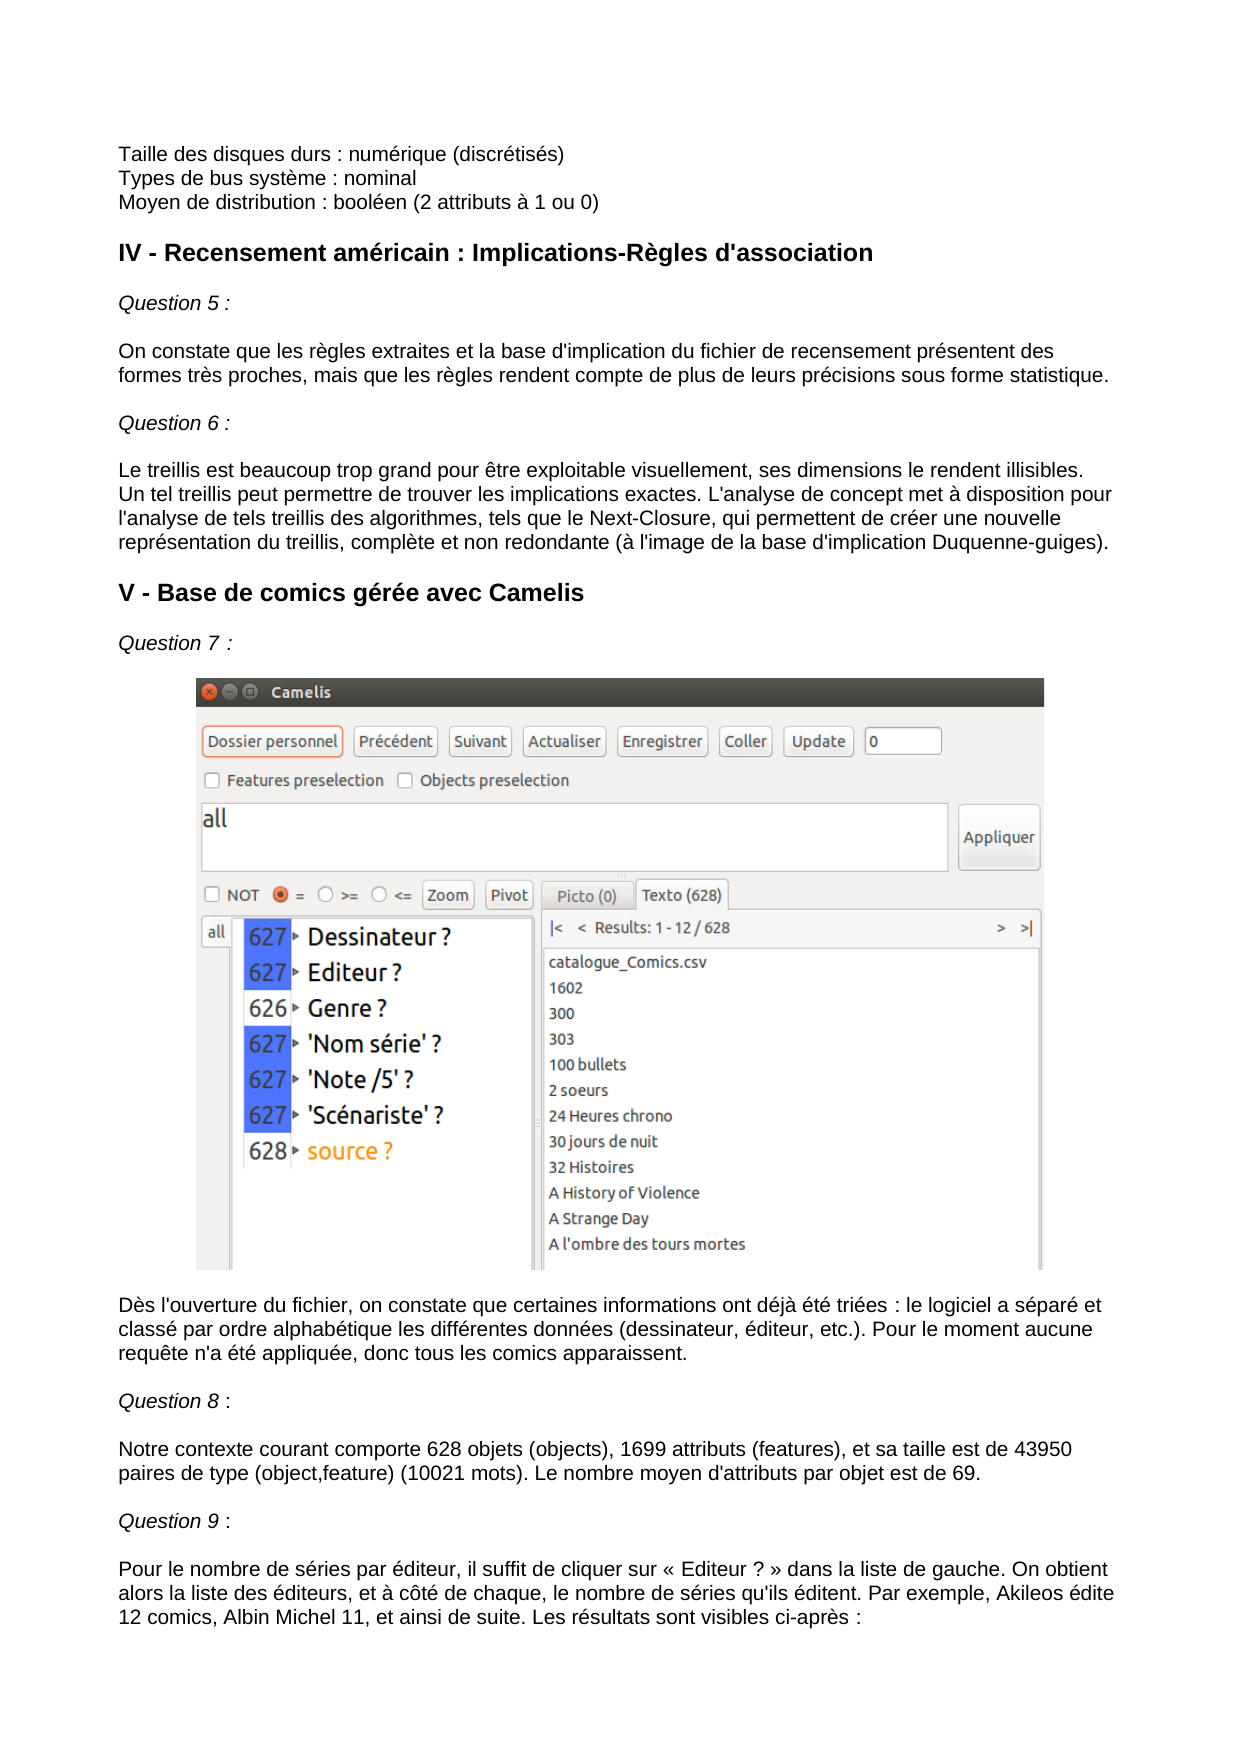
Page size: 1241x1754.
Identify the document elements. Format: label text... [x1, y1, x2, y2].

text V - Base de comics gérée avec Camelis [118, 578, 1122, 607]
text Types de bus système : nominal [118, 166, 1122, 190]
text On constate que les règles extraites et la base d'implication du fichier de recensement présentent des formes très proches, mais que les règles rendent compte de plus de leurs précisions sous forme statistique. [118, 338, 1122, 386]
text Pour le nombre de séries par éditeur, il suffit de cliquer sur « Editeur ? » dans la liste de gauche. On obtient alors la liste des éditeurs, et à côté de chaque, le nombre de séries qu'ils éditent. Par exemple, Akileos édite 12 comics, Albin Michel 11, et ainsi de suite. Les résultats sont visibles ci-après : [118, 1557, 1122, 1628]
text Question 5 : [118, 291, 1122, 314]
text Un tel treillis peut permettre de trouver les implications exactes. L'analyse de concept met à disposition pour l'analyse de tels treillis des algorithmes, tels que le Next-Closure, qui permettent de créer une nouvelle représentation du treillis, complète et non redondante (à l'image de la base d'implication Duquenne-guiges). [118, 482, 1122, 554]
text Moyen de distribution : booléen (2 attributs à 1 ou 0) [118, 190, 1122, 214]
text Question 9 : [118, 1509, 1122, 1533]
text Le treillis est beaucoup trop grand pour être exploitable visuellement, ses dimensions le rendent illisibles. [118, 458, 1122, 482]
text Question 8 : [118, 1389, 1122, 1413]
picture [196, 678, 1045, 1270]
text Question 6 : [118, 410, 1122, 434]
text Notre contexte courant comporte 628 objets (objects), 1699 attributs (features), et sa taille est de 43950 paires de type (object,feature) (10021 mots). Le nombre moyen d'attributs par objet est de 69. [118, 1437, 1122, 1485]
text Question 7 : [118, 631, 1122, 655]
text IV - Recensement américain : Implications-Règles d'association [118, 238, 1122, 267]
text Dès l'ouverture du fichier, on constate que certaines informations ont déjà été triées : le logiciel a séparé et classé par ordre alphabétique les différentes données (dessinateur, éditeur, etc.). Pour le moment aucune requête n'a été appliquée, donc tous les comics apparaissent. [118, 1293, 1122, 1365]
text Taille des disques durs : numérique (discrétisés) [118, 142, 1122, 166]
